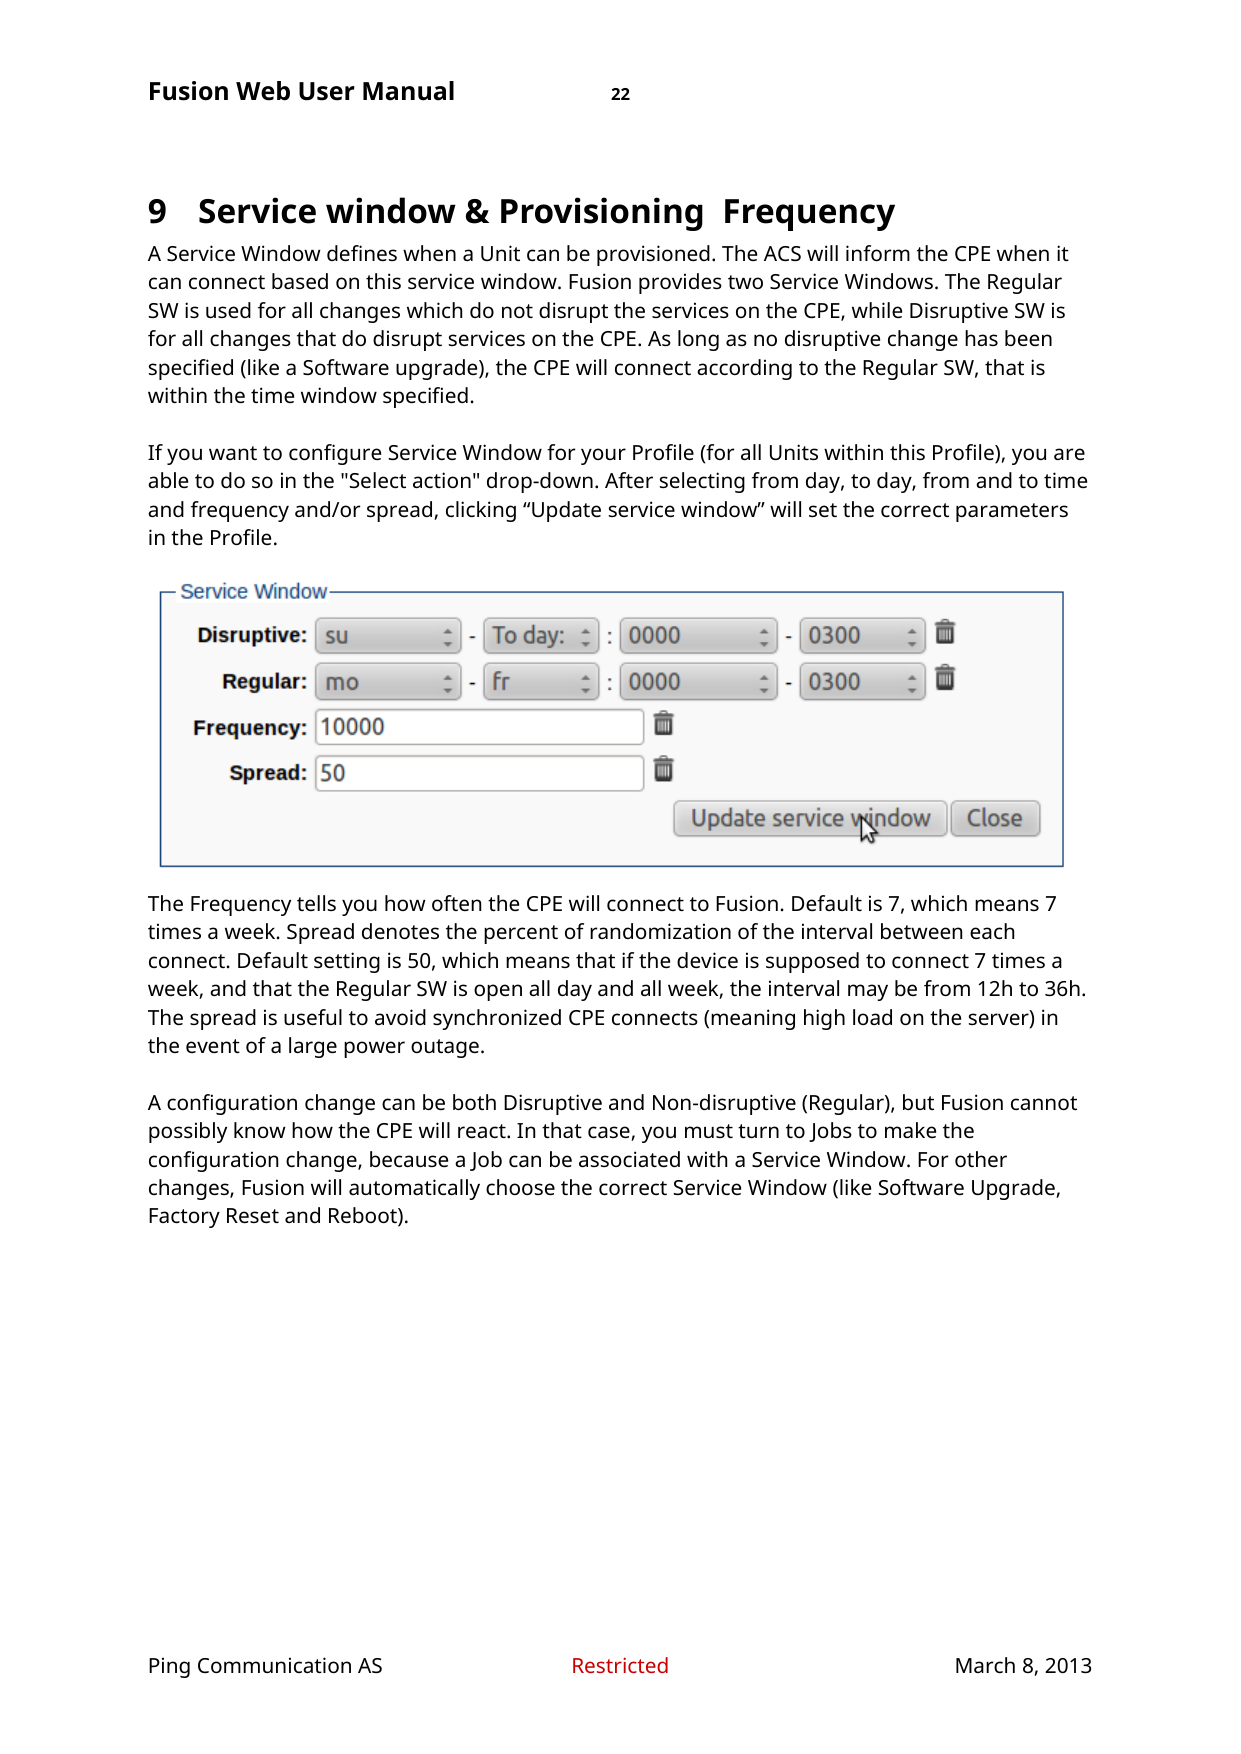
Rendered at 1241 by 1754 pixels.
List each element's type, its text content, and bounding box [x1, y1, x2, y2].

text A configuration change can be both Disruptive and Non-disruptive (Regular), but Fusion cannot possibly know how the CPE will react. In that case, you must turn to Jobs to make the configuration change, because a Job can be associated with a Service Window. For other changes, Fusion will automatically choose the correct Service Window (like Software Upgrade, Factory Reset and Reboot). [148, 1088, 1092, 1230]
text A Service Window defines when a Unit can be provisioned. The ACS will inform the CPE when it can connect based on this service window. Fusion provides two Service Windows. The Regular SW is used for all changes which do not disrupt the services on the CPE, while Disruptive SW is for all changes that do disrupt services on the CPE. As long as no disruptive change has been specified (like a Software upgrade), the CPE will connect according to the Regular SW, that is within the time window specified. [148, 239, 1092, 410]
text The Frequency tells you how often the CPE will connect to Fusion. Default is 7, which means 7 times a week. Spread denotes the percent of randomization of the interval between each connect. Default setting is 50, which means that if the device is supposed to connect 7 times a week, and that the Regular SW is open all day and all week, the interval may be from 12h to 36h. The spread is useful to avoid synchronized CPE connects (meaning high load on the server) in the event of a large power outage. [148, 889, 1092, 1059]
picture [147, 580, 1093, 889]
subtitle Service window & Provisioning Frequency [148, 187, 1092, 233]
text If you want to configure Service Window for your Profile (for all Units within this Profile), you are able to do so in the "Select action" drop-down. After selecting from day, to day, from and to time and frequency and/or spread, clicking “Update service window” will set the correct parameters in the Profile. [148, 438, 1092, 552]
